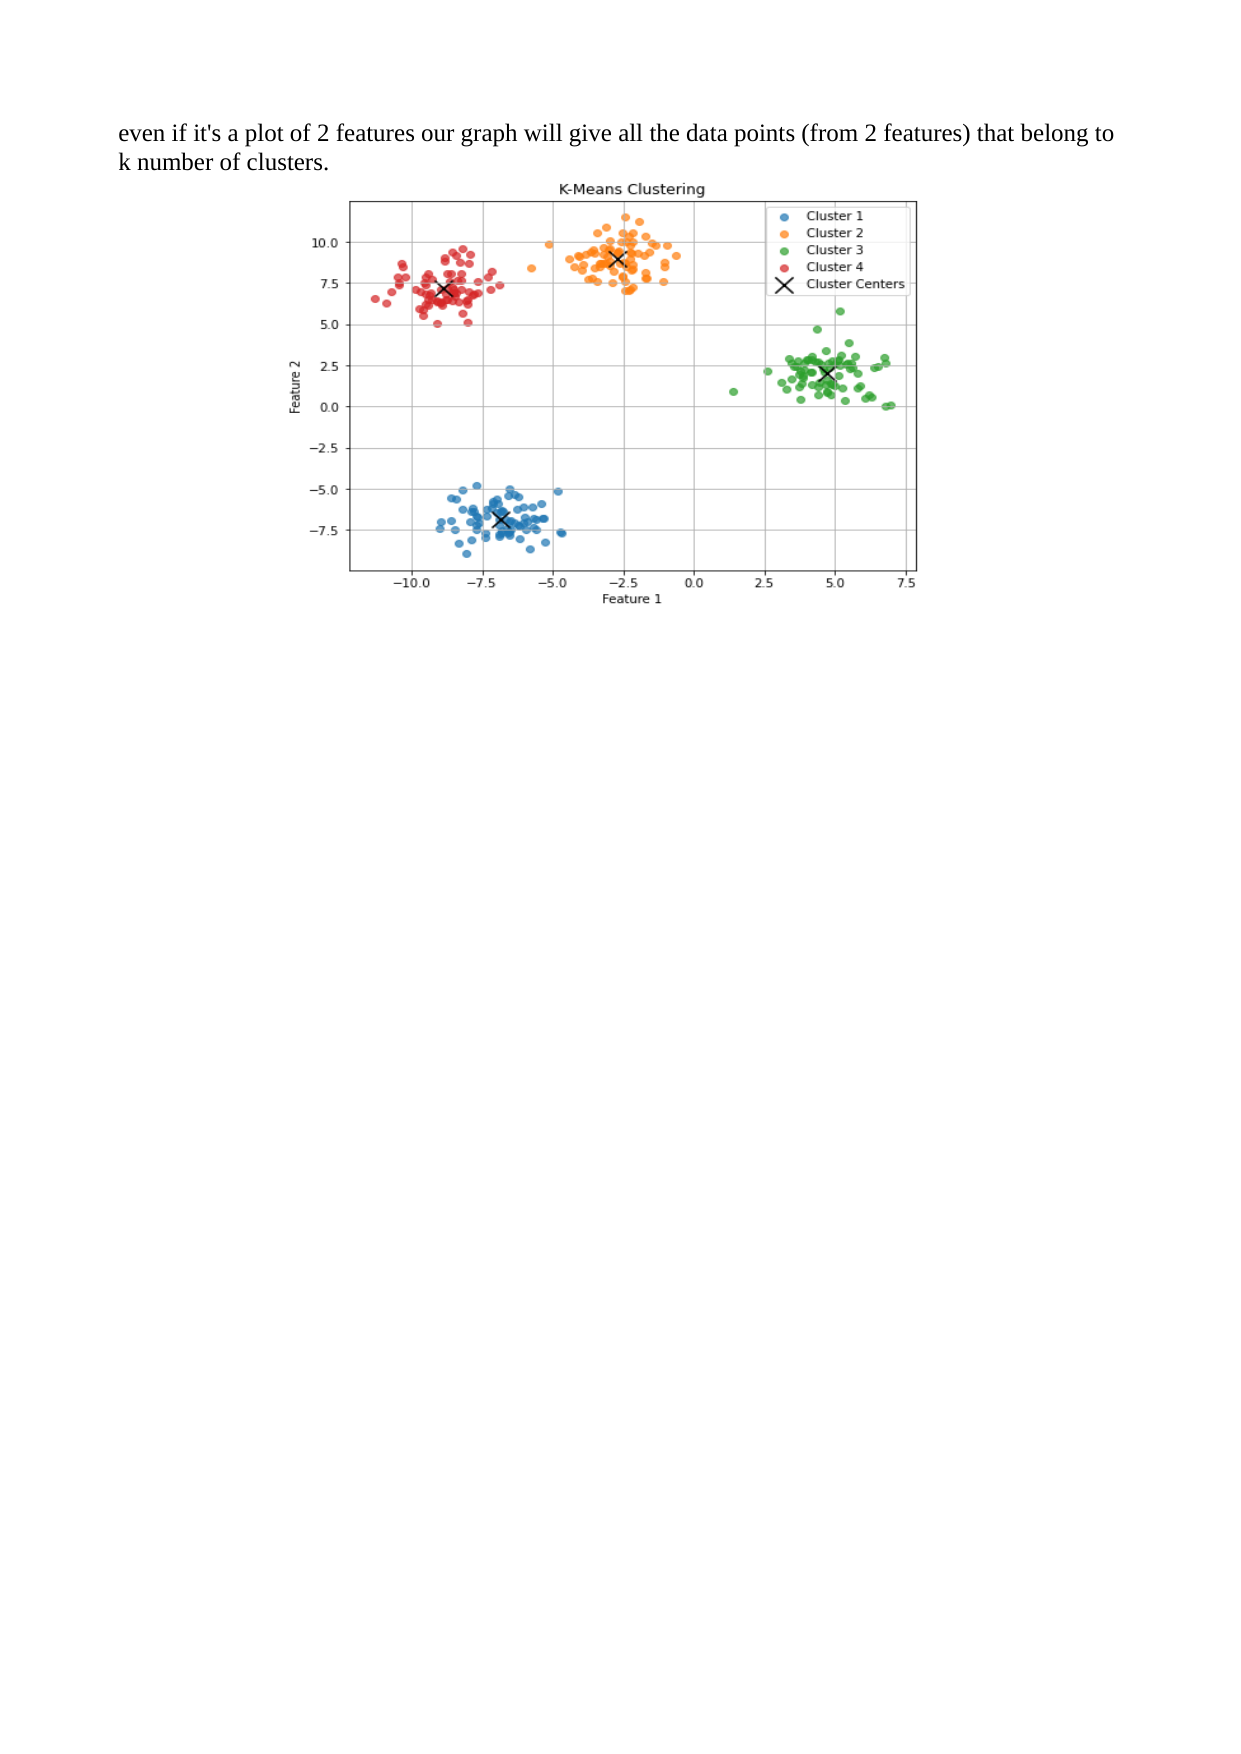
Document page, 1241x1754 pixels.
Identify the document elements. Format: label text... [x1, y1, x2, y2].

text even if it's a plot of 2 features our graph will give all the data points (from 2 features) that belong to k number of clusters. [118, 118, 1122, 176]
picture [263, 175, 977, 618]
